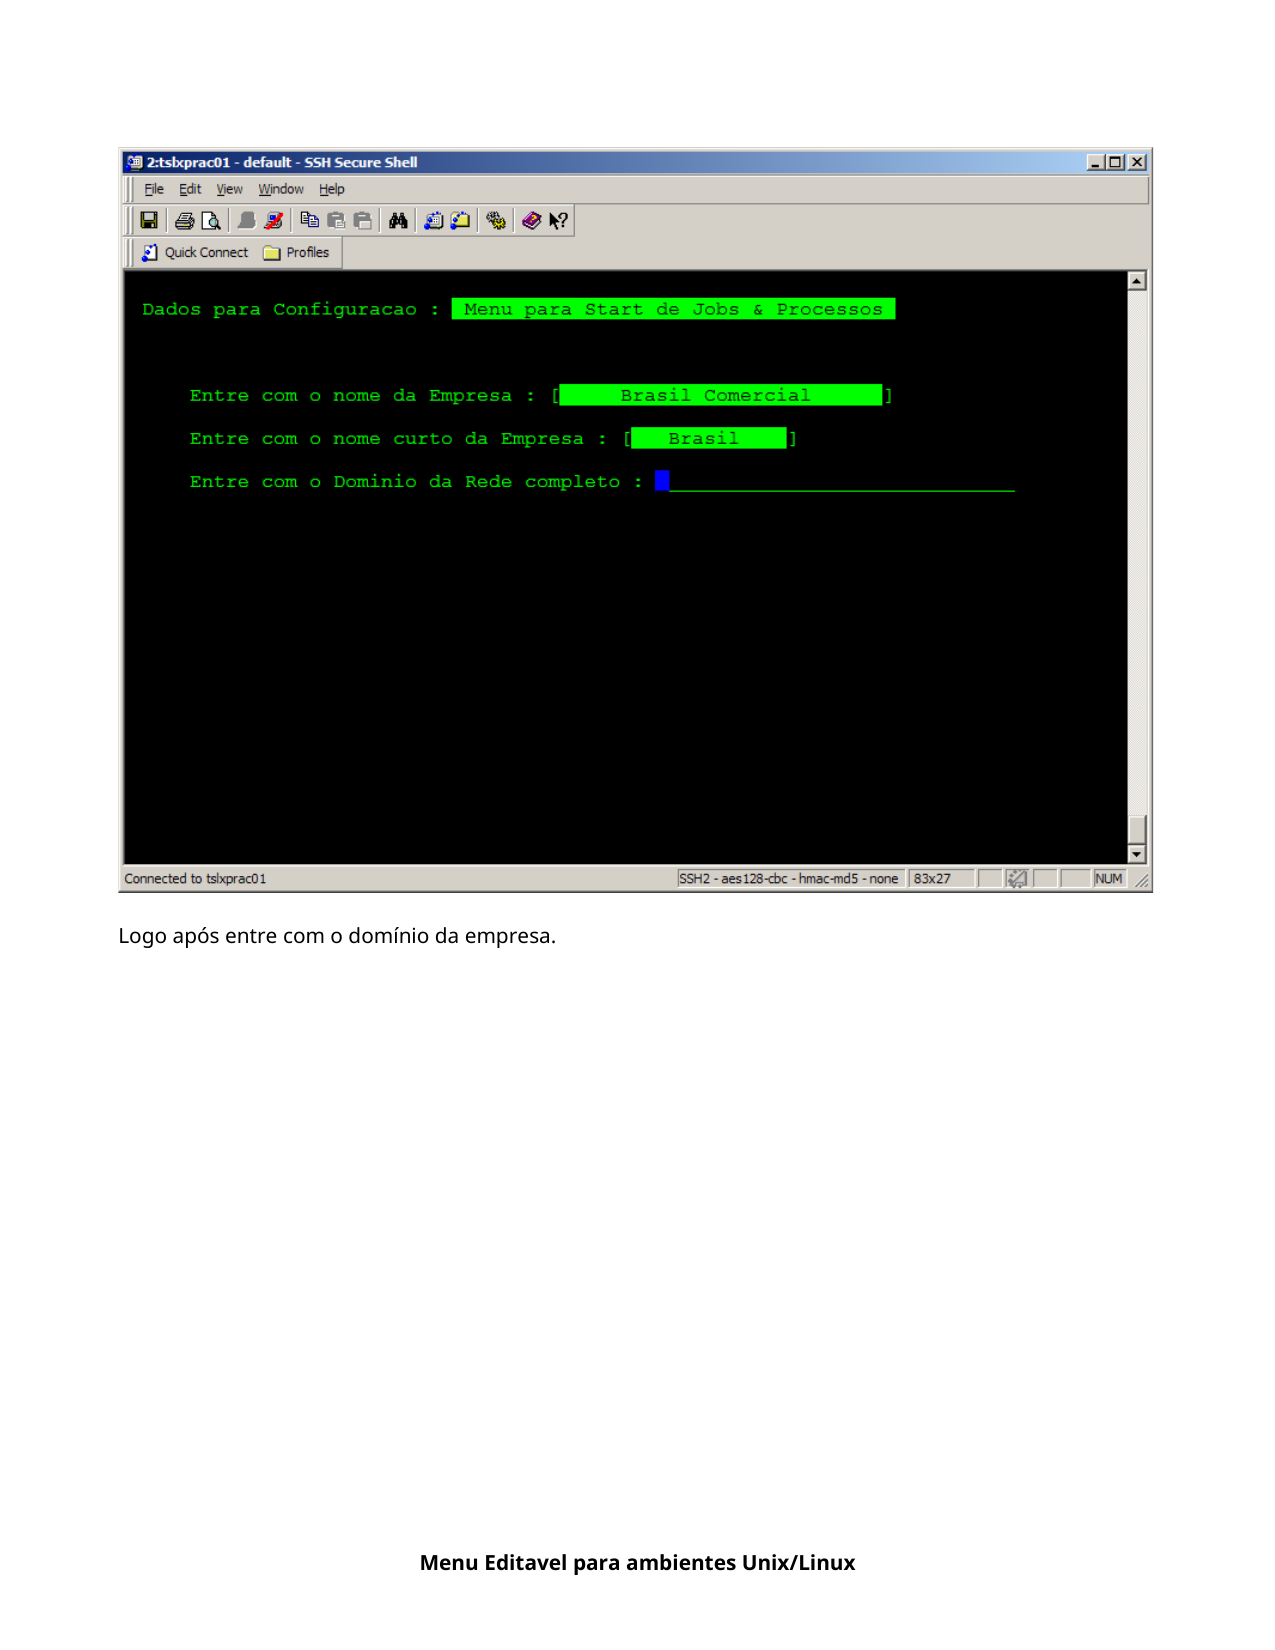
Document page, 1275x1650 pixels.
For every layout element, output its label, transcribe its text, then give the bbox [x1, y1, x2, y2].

picture [118, 147, 1154, 893]
text Logo após entre com o domínio da empresa. [118, 921, 1157, 949]
